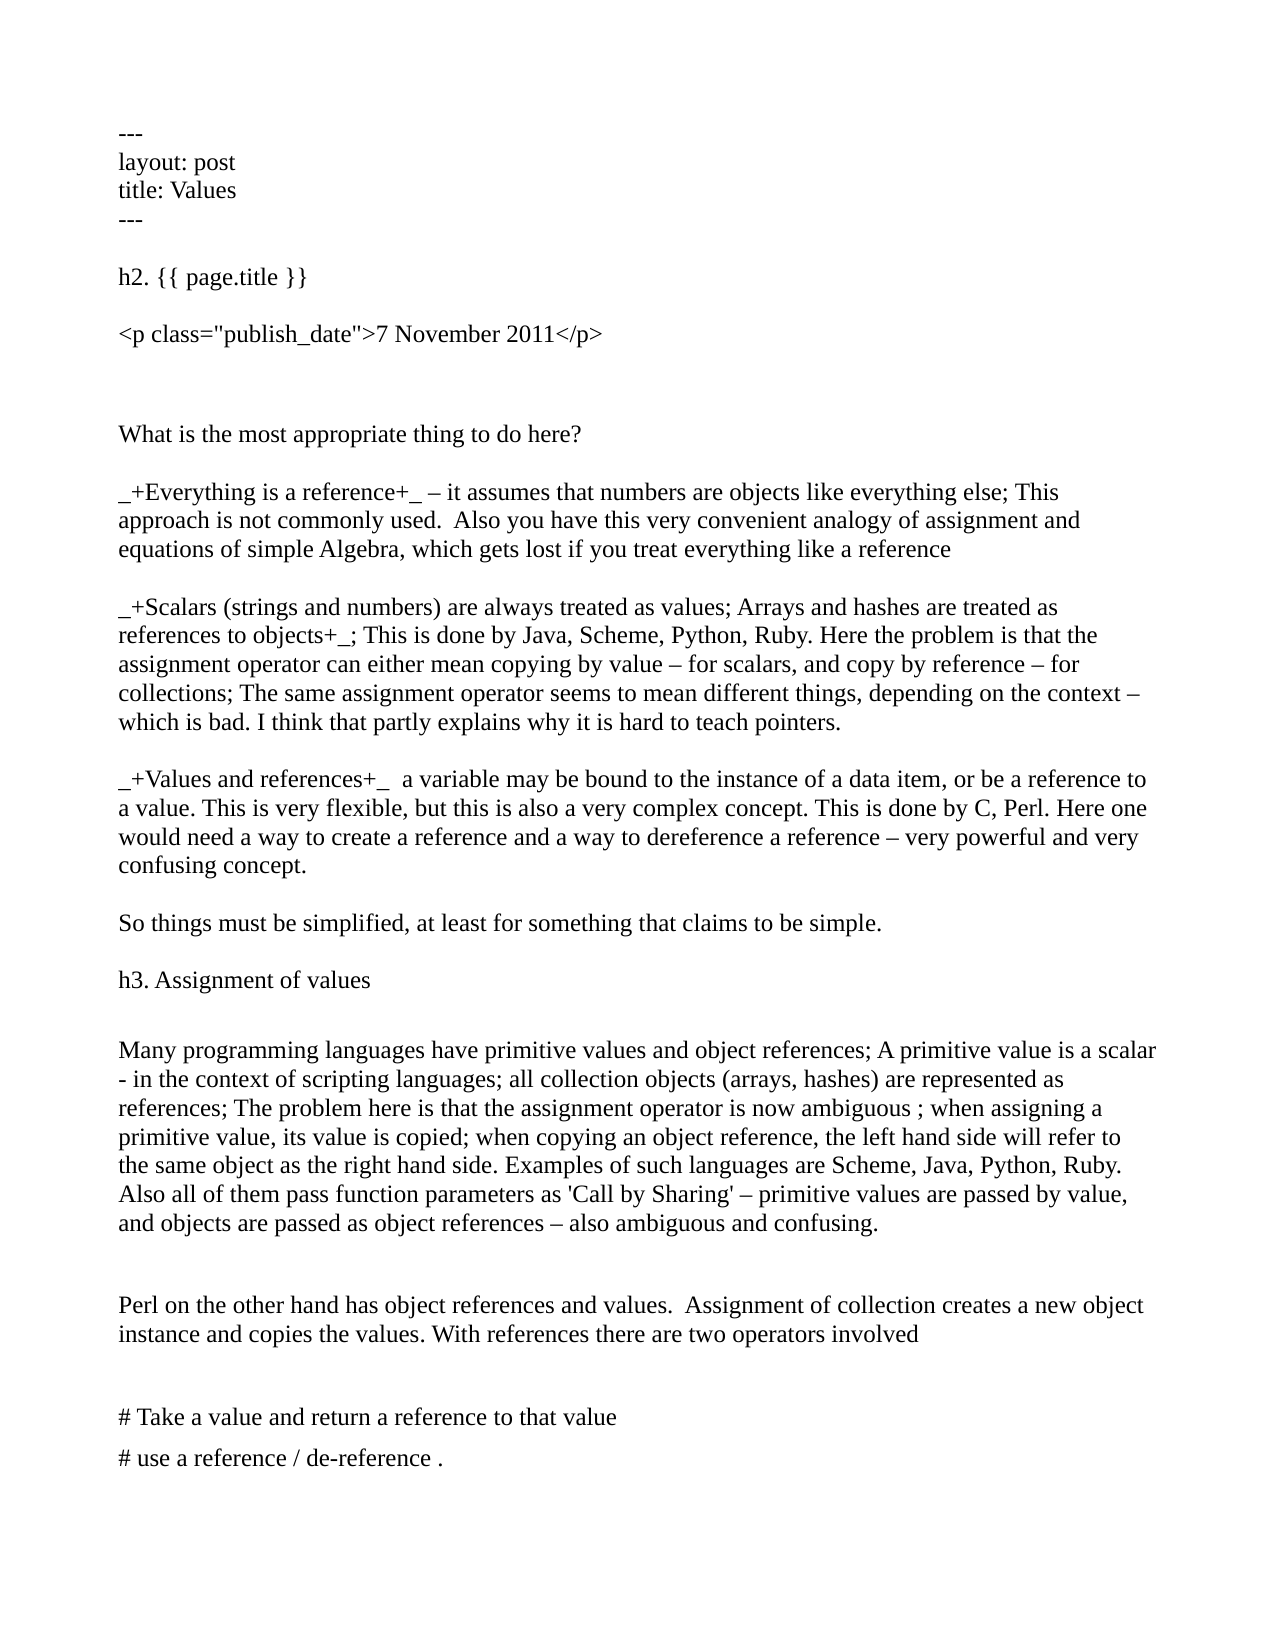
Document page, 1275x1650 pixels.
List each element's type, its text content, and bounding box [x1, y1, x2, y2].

text <p class="publish_date">7 November 2011</p> [118, 319, 1157, 348]
text --- [118, 204, 1157, 233]
list # Take a value and return a reference to that value [118, 1402, 1157, 1430]
text --- [118, 118, 1157, 147]
text _+Values and references+_ a variable may be bound to the instance of a data item, or be a reference to a value. This is very flexible, but this is also a very complex concept. This is done by C, Perl. Here one would need a way to create a reference and a way to dereference a reference – very powerful and very confusing concept. [118, 764, 1157, 879]
text title: Values [118, 176, 1157, 204]
text _+Scalars (strings and numbers) are always treated as values; Arrays and hashes are treated as references to objects+_; This is done by Java, Scheme, Python, Ruby. Here the problem is that the assignment operator can either mean copying by value – for scalars, and copy by reference – for collections; The same assignment operator seems to mean different things, depending on the context – which is bad. I think that partly explains why it is hard to teach pointers. [118, 592, 1157, 735]
list # use a reference / de-reference . [118, 1443, 1157, 1472]
text h2. {{ page.title }} [118, 262, 1157, 291]
text Perl on the other hand has object references and values. Assignment of collection creates a new object instance and copies the values. With references there are two operators involved [118, 1290, 1157, 1348]
text What is the most appropriate thing to do here? [118, 419, 1157, 448]
text _+Everything is a reference+_ – it assumes that numbers are objects like everything else; This approach is not commonly used. Also you have this very convenient analogy of assignment and equations of simple Algebra, which gets lost if you treat everything like a reference [118, 477, 1157, 563]
text Many programming languages have primitive values and object references; A primitive value is a scalar - in the context of scripting languages; all collection objects (arrays, hashes) are represented as references; The problem here is that the assignment operator is now ambiguous ; when assigning a primitive value, its value is copied; when copying an object reference, the left hand side will refer to the same object as the right hand side. Examples of such languages are Scheme, Java, Python, Ruby. Also all of them pass function parameters as 'Call by Sharing' – primitive values are passed by value, and objects are passed as object references – also ambiguous and confusing. [118, 1035, 1157, 1237]
text So things must be simplified, at least for something that claims to be simple. [118, 908, 1157, 937]
text h3. Assignment of values [118, 965, 1157, 994]
text layout: post [118, 147, 1157, 176]
